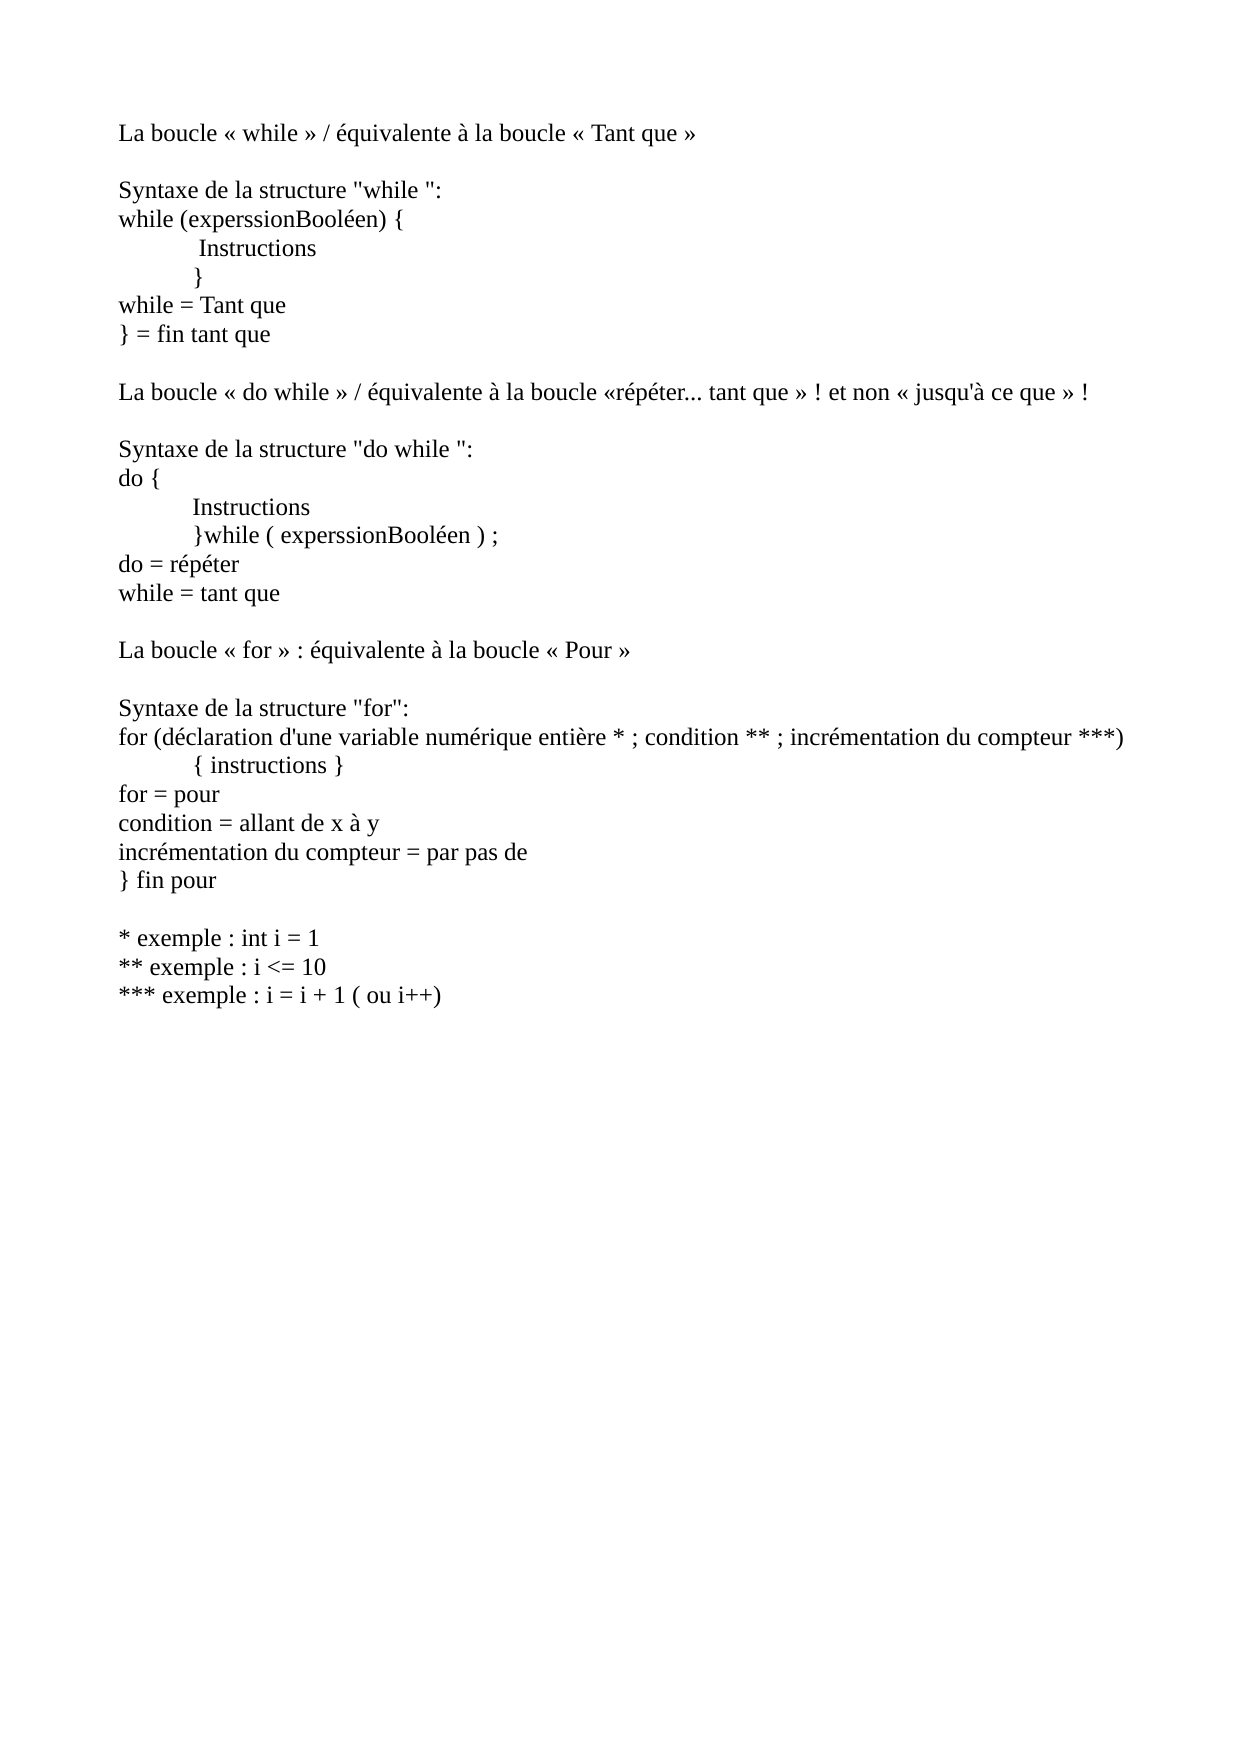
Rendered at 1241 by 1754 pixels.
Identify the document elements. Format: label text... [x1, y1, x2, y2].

text Instructions [118, 233, 1122, 262]
text La boucle « for » : équivalente à la boucle « Pour » [118, 636, 1122, 664]
text for (déclaration d'une variable numérique entière * ; condition ** ; incrémentation du compteur ***) [118, 722, 1148, 751]
text La boucle « while » / équivalente à la boucle « Tant que » [118, 118, 1122, 147]
text while (experssionBooléen) { [118, 204, 1122, 233]
text * exemple : int i = 1 [118, 923, 1122, 952]
text while = tant que [118, 578, 1122, 607]
text Syntaxe de la structure "while ": [118, 176, 1122, 204]
text } = fin tant que [118, 319, 1122, 348]
text } [118, 262, 1122, 291]
text while = Tant que [118, 291, 1122, 319]
text do { [118, 463, 1122, 492]
text }while ( experssionBooléen ) ; [118, 521, 1122, 549]
text Syntaxe de la structure "for": [118, 693, 1122, 722]
text ** exemple : i <= 10 [118, 952, 1122, 981]
text do = répéter [118, 549, 1122, 578]
text Instructions [118, 492, 1122, 521]
text } fin pour [118, 866, 1122, 894]
text for = pour [118, 779, 1122, 808]
text condition = allant de x à y [118, 808, 1122, 837]
text *** exemple : i = i + 1 ( ou i++) [118, 981, 1122, 1009]
text La boucle « do while » / équivalente à la boucle «répéter... tant que » ! et non « jusqu'à ce que » ! [118, 377, 1122, 406]
text incrémentation du compteur = par pas de [118, 837, 1122, 866]
text { instructions } [118, 751, 1122, 779]
text Syntaxe de la structure "do while ": [118, 434, 1122, 463]
